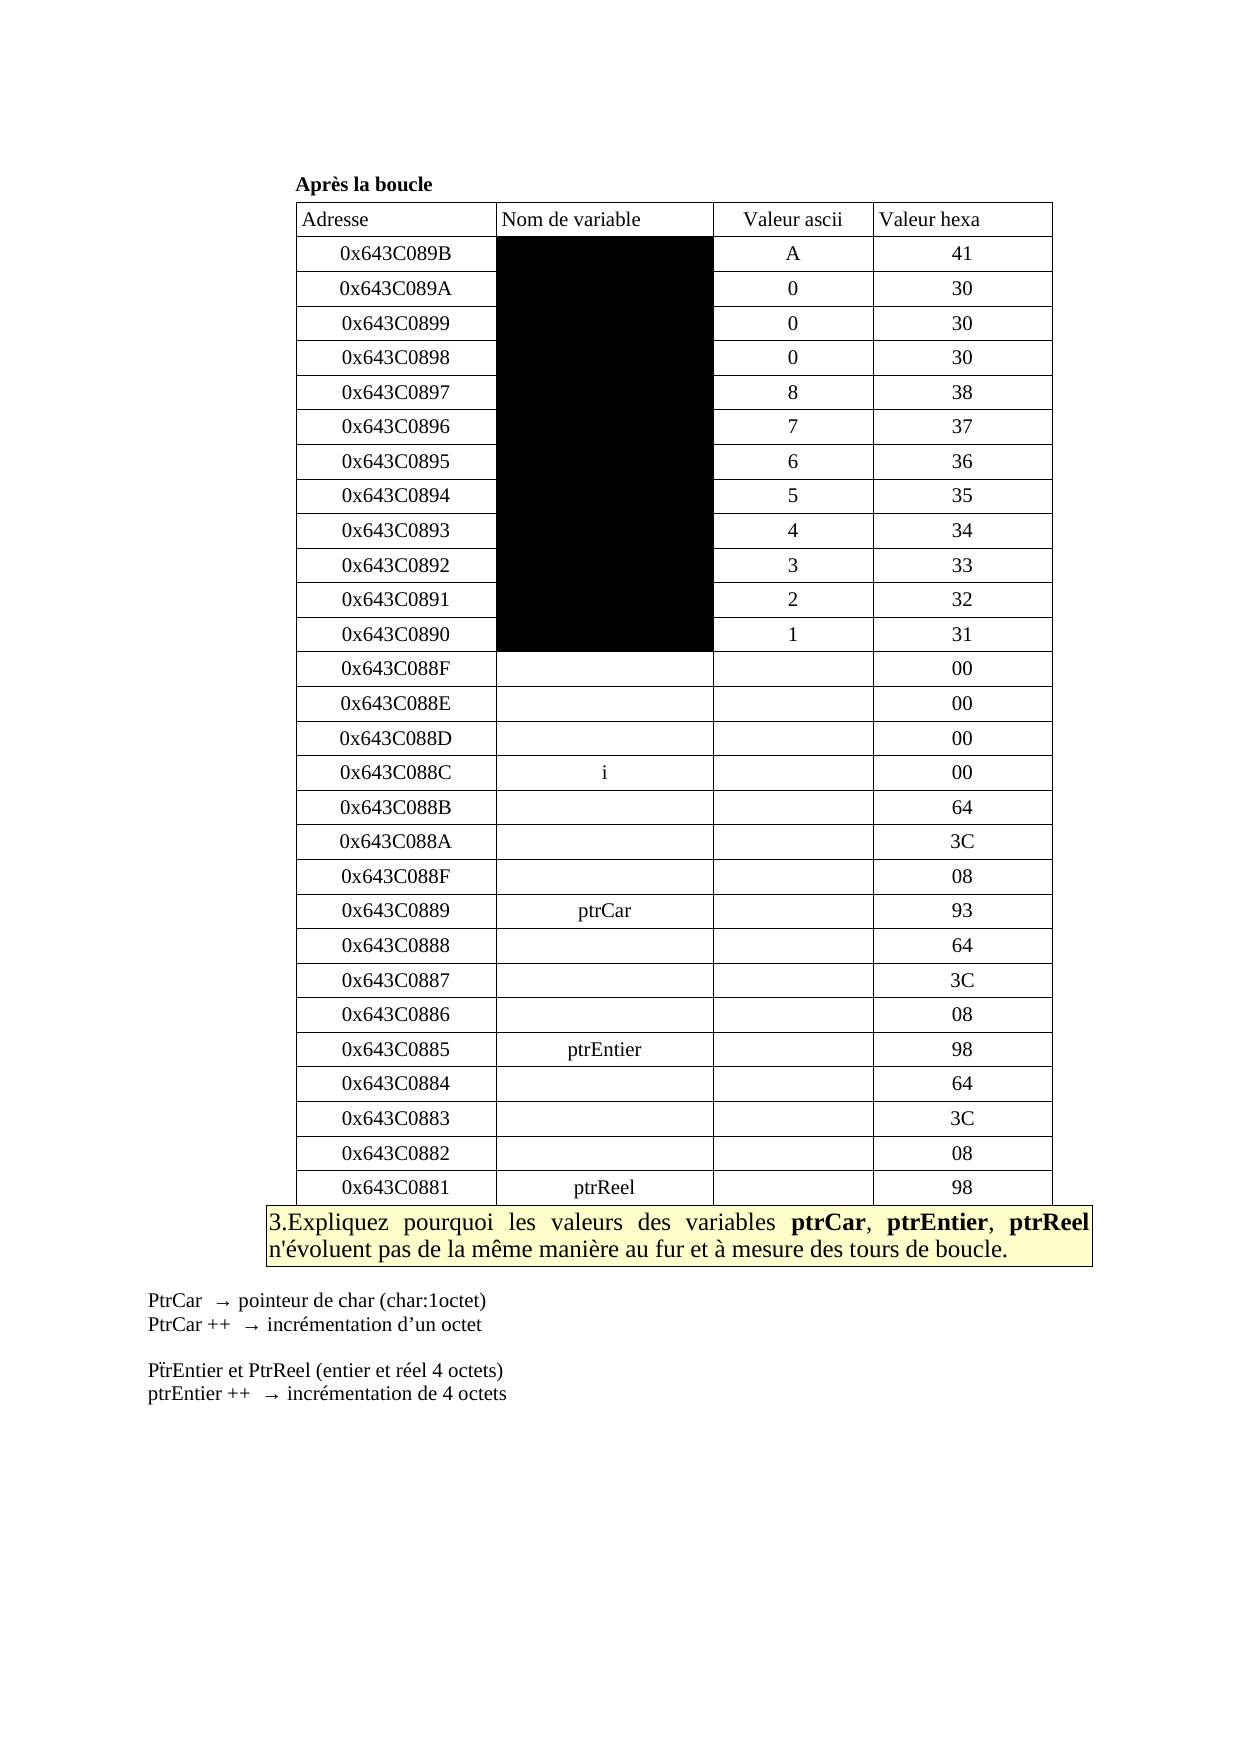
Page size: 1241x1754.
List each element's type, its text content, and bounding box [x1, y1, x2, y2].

table_cell 00 [874, 722, 1052, 755]
table_cell 37 [874, 410, 1052, 444]
table_cell [497, 825, 713, 859]
table_cell 0x643C088E [297, 687, 496, 721]
table_cell 30 [874, 341, 1052, 375]
table_cell 4 [714, 514, 873, 548]
table_cell 0x643C088D [297, 722, 496, 755]
table_cell [714, 791, 873, 824]
table_cell [714, 1137, 873, 1170]
table_header Adresse [297, 203, 496, 236]
table_cell 35 [874, 480, 1052, 513]
table_cell 0x643C0898 [297, 341, 496, 375]
table_cell [714, 825, 873, 859]
table_cell 0x643C0890 [297, 618, 496, 651]
table_cell 0x643C0883 [297, 1102, 496, 1136]
text PtrCar ++ → incrémentation d’un octet [148, 1312, 1092, 1335]
text ptrEntier ++ → incrémentation de 4 octets [148, 1381, 1092, 1404]
table_cell 3C [874, 964, 1052, 997]
table_cell 0x643C0893 [297, 514, 496, 548]
table_cell [497, 618, 713, 651]
table_cell 98 [874, 1171, 1052, 1205]
table_cell 00 [874, 652, 1052, 686]
table_cell 0x643C088F [297, 860, 496, 894]
table_cell 0x643C0895 [297, 445, 496, 479]
table_cell 64 [874, 929, 1052, 963]
table_cell 7 [714, 410, 873, 444]
table_cell [497, 237, 713, 271]
table_cell 64 [874, 1067, 1052, 1101]
table_cell 2 [714, 583, 873, 617]
table_cell 0x643C088F [297, 652, 496, 686]
table_cell 0x643C0896 [297, 410, 496, 444]
table_cell ptrCar [497, 895, 713, 928]
table_cell [497, 480, 713, 513]
table_cell [714, 895, 873, 928]
table_cell 00 [874, 687, 1052, 721]
table_cell [497, 1067, 713, 1101]
list Expliquez pourquoi les valeurs des variables ptrCar, ptrEntier, ptrReel n'évoluent pas de la même manière au fur et à mesure des tours de boucle. [267, 1206, 1092, 1266]
table_cell 0x643C0884 [297, 1067, 496, 1101]
table_cell 41 [874, 237, 1052, 271]
table_cell [714, 687, 873, 721]
table_cell 5 [714, 480, 873, 513]
table_cell [714, 652, 873, 686]
table_cell [497, 998, 713, 1032]
table_cell [714, 756, 873, 790]
table_cell [497, 1102, 713, 1136]
table_cell 93 [874, 895, 1052, 928]
table_cell [497, 791, 713, 824]
table_cell [497, 722, 713, 755]
table_cell 0x643C0885 [297, 1033, 496, 1066]
table_cell 0x643C0891 [297, 583, 496, 617]
table_cell [714, 1033, 873, 1066]
table_cell [714, 998, 873, 1032]
table_header Valeur hexa [874, 203, 1052, 236]
table_cell 0x643C0894 [297, 480, 496, 513]
table_cell 30 [874, 272, 1052, 306]
table_cell 08 [874, 1137, 1052, 1170]
table_cell [497, 307, 713, 340]
table_cell 0x643C0889 [297, 895, 496, 928]
table_cell 08 [874, 860, 1052, 894]
table_cell [497, 341, 713, 375]
table_cell [497, 964, 713, 997]
table_cell 3 [714, 549, 873, 582]
table_cell 3C [874, 1102, 1052, 1136]
table_cell 0x643C088A [297, 825, 496, 859]
table_cell 0x643C089A [297, 272, 496, 306]
table_cell 00 [874, 756, 1052, 790]
table_cell i [497, 756, 713, 790]
table_header Valeur ascii [714, 203, 873, 236]
table_cell [714, 1067, 873, 1101]
table_cell [497, 376, 713, 409]
table_cell 08 [874, 998, 1052, 1032]
table_cell [497, 860, 713, 894]
table_cell 0 [714, 341, 873, 375]
table_cell [714, 722, 873, 755]
table_cell 0 [714, 307, 873, 340]
table_cell [497, 583, 713, 617]
table_cell 64 [874, 791, 1052, 824]
table_cell 31 [874, 618, 1052, 651]
table_cell [497, 272, 713, 306]
text PẗrEntier et PtrReel (entier et réel 4 octets) [148, 1358, 1092, 1381]
table_header Nom de variable [497, 203, 713, 236]
table_cell 30 [874, 307, 1052, 340]
table_cell 32 [874, 583, 1052, 617]
table_cell 0x643C0897 [297, 376, 496, 409]
table_cell 0x643C0882 [297, 1137, 496, 1170]
table_cell [497, 514, 713, 548]
table_cell 33 [874, 549, 1052, 582]
table_cell [497, 549, 713, 582]
table_cell [714, 1171, 873, 1205]
table_cell [497, 929, 713, 963]
table_cell 0x643C0887 [297, 964, 496, 997]
table_cell 0x643C0888 [297, 929, 496, 963]
table_cell 98 [874, 1033, 1052, 1066]
table_cell 6 [714, 445, 873, 479]
table_cell A [714, 237, 873, 271]
subtitle Après la boucle [295, 173, 1092, 196]
table_cell 0 [714, 272, 873, 306]
table_cell 1 [714, 618, 873, 651]
table_cell [497, 652, 713, 686]
text PtrCar → pointeur de char (char:1octet) [148, 1289, 1092, 1312]
table_cell 0x643C0881 [297, 1171, 496, 1205]
table_cell 0x643C0899 [297, 307, 496, 340]
table_cell 38 [874, 376, 1052, 409]
table_cell 0x643C088C [297, 756, 496, 790]
table_cell 0x643C089B [297, 237, 496, 271]
table_cell [497, 1137, 713, 1170]
table_cell [714, 860, 873, 894]
table_cell 0x643C0892 [297, 549, 496, 582]
table_cell ptrEntier [497, 1033, 713, 1066]
table_cell ptrReel [497, 1171, 713, 1205]
table_cell 34 [874, 514, 1052, 548]
table_cell 0x643C0886 [297, 998, 496, 1032]
table_cell 3C [874, 825, 1052, 859]
table_cell [497, 445, 713, 479]
table_cell 8 [714, 376, 873, 409]
table_cell 0x643C088B [297, 791, 496, 824]
table_cell 36 [874, 445, 1052, 479]
table_cell [714, 964, 873, 997]
table_cell [714, 1102, 873, 1136]
table_cell [497, 687, 713, 721]
table_cell [714, 929, 873, 963]
table_cell [497, 410, 713, 444]
